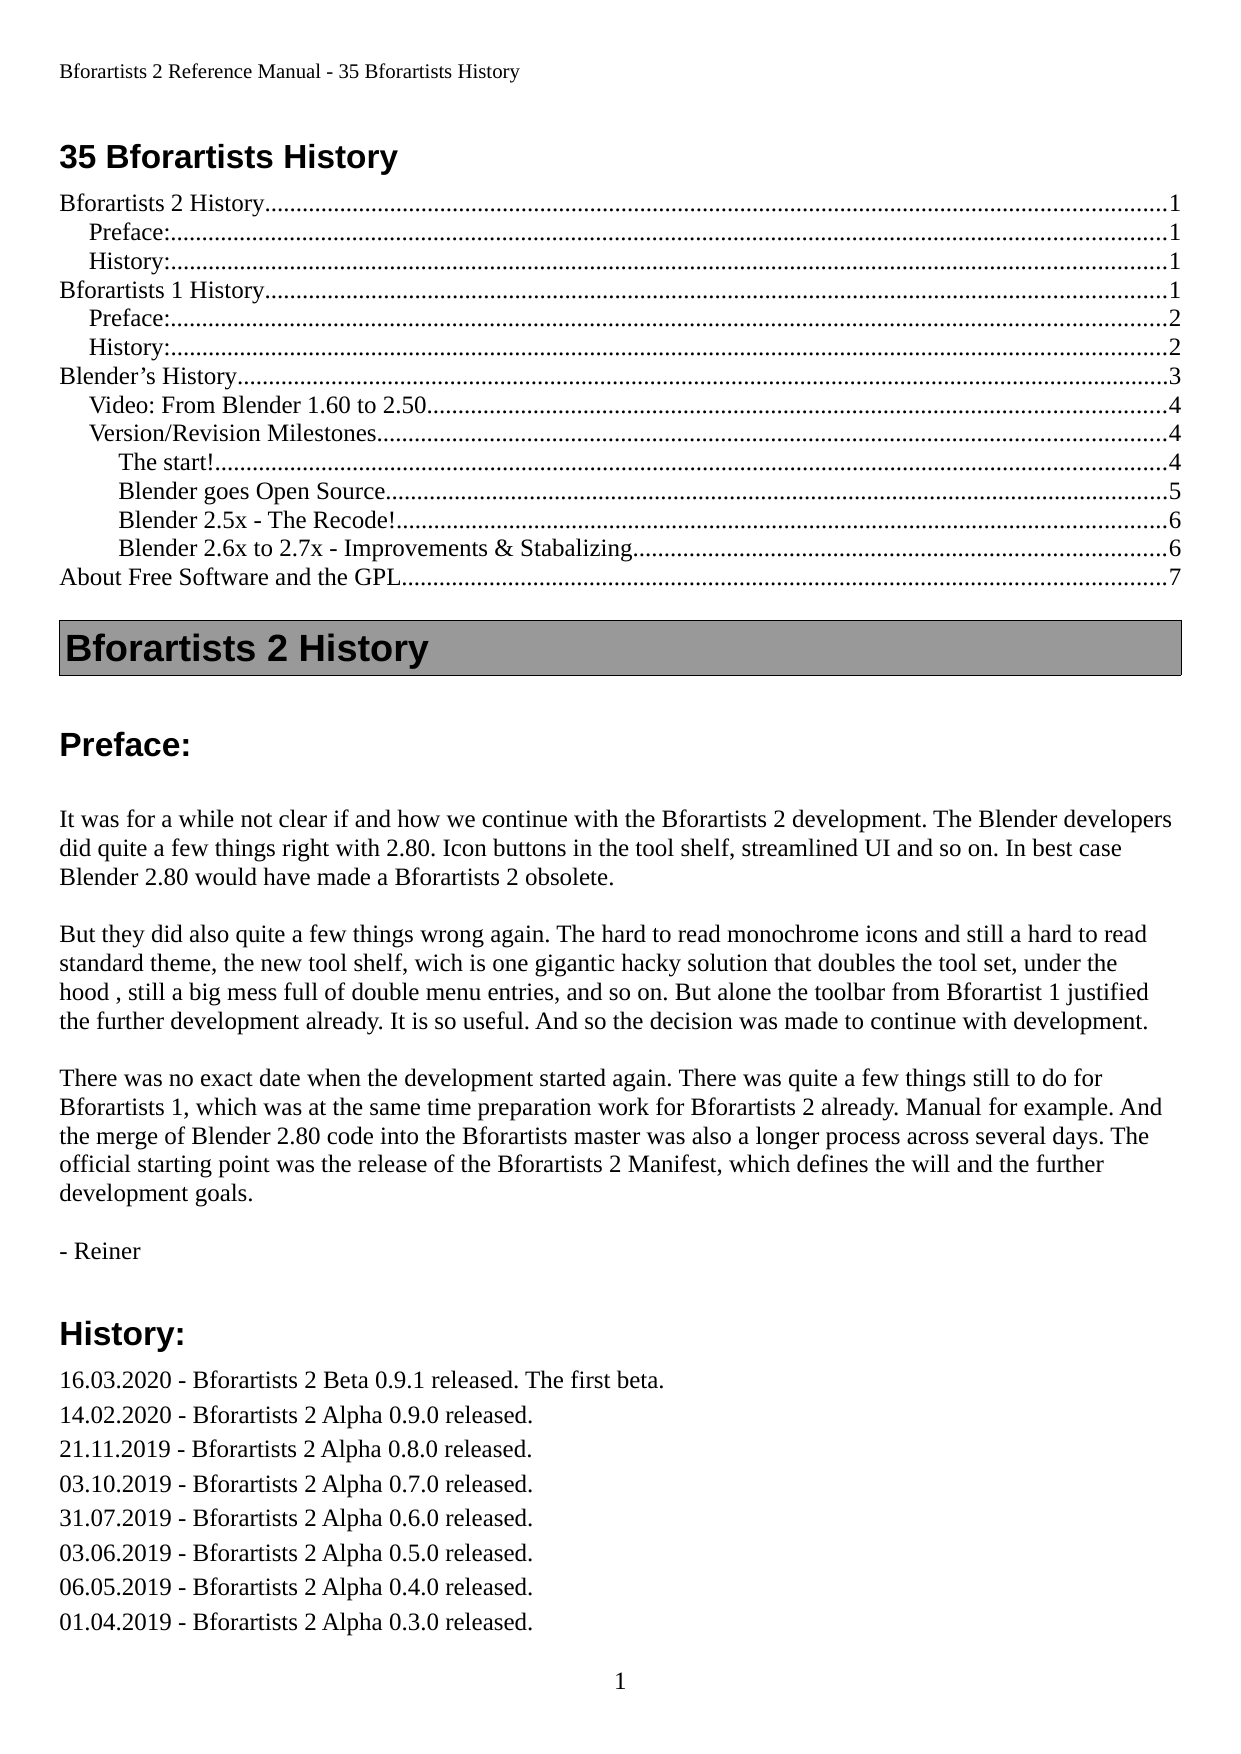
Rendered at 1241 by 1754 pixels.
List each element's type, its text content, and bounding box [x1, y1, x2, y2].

text Blender’s History 3 [59, 361, 1181, 390]
table_header Bforartists 2 History [60, 621, 1181, 675]
text Blender goes Open Source 5 [118, 476, 1181, 505]
text The start! 4 [118, 447, 1181, 476]
text Bforartists 2 History 1 [59, 188, 1181, 217]
text Preface: 1 [88, 217, 1181, 246]
text Bforartists 1 History 1 [59, 275, 1181, 303]
text About Free Software and the GPL 7 [59, 562, 1181, 591]
text Blender 2.5x - The Recode! 6 [118, 505, 1181, 533]
text Preface: 2 [88, 303, 1181, 332]
text Version/Revision Milestones 4 [88, 418, 1181, 447]
text Video: From Blender 1.60 to 2.50 4 [88, 390, 1181, 418]
subtitle Preface: [59, 725, 1181, 763]
text 16.03.2020 - Bforartists 2 Beta 0.9.1 released. The first beta. 14.02.2020 - Bforartists 2 Alpha 0.9.0 released. 21.11.2019 - Bforartists 2 Alpha 0.8.0 released. 03.10.2019 - Bforartists 2 Alpha 0.7.0 released. 31.07.2019 - Bforartists 2 Alpha 0.6.0 released. 03.06.2019 - Bforartists 2 Alpha 0.5.0 released. 06.05.2019 - Bforartists 2 Alpha 0.4.0 released. 01.04.2019 - Bforartists 2 Alpha 0.3.0 released. [59, 1365, 1181, 1635]
subtitle History: [59, 1314, 1181, 1353]
text But they did also quite a few things wrong again. The hard to read monochrome icons and still a hard to read standard theme, the new tool shelf, wich is one gigantic hacky solution that doubles the tool set, under the hood , still a big mess full of double menu entries, and so on. But alone the toolbar from Bforartist 1 justified the further development already. It is so useful. And so the decision was made to continue with development. [59, 919, 1181, 1034]
text Blender 2.6x to 2.7x - Improvements & Stabalizing 6 [118, 533, 1181, 562]
text It was for a while not clear if and how we continue with the Bforartists 2 development. The Blender developers did quite a few things right with 2.80. Icon buttons in the tool shelf, streamlined UI and so on. In best case Blender 2.80 would have made a Bforartists 2 obsolete. [59, 804, 1181, 891]
text There was no exact date when the development started again. There was quite a few things still to do for Bforartists 1, which was at the same time preparation work for Bforartists 2 already. Manual for example. And the merge of Blender 2.80 code into the Bforartists master was also a longer process across several days. The official starting point was the release of the Bforartists 2 Manifest, which defines the will and the further development goals. [59, 1063, 1181, 1207]
subtitle 35 Bforartists History [59, 138, 1181, 176]
text - Reiner [59, 1236, 1181, 1264]
text History: 1 [88, 246, 1181, 275]
text History: 2 [88, 332, 1181, 361]
